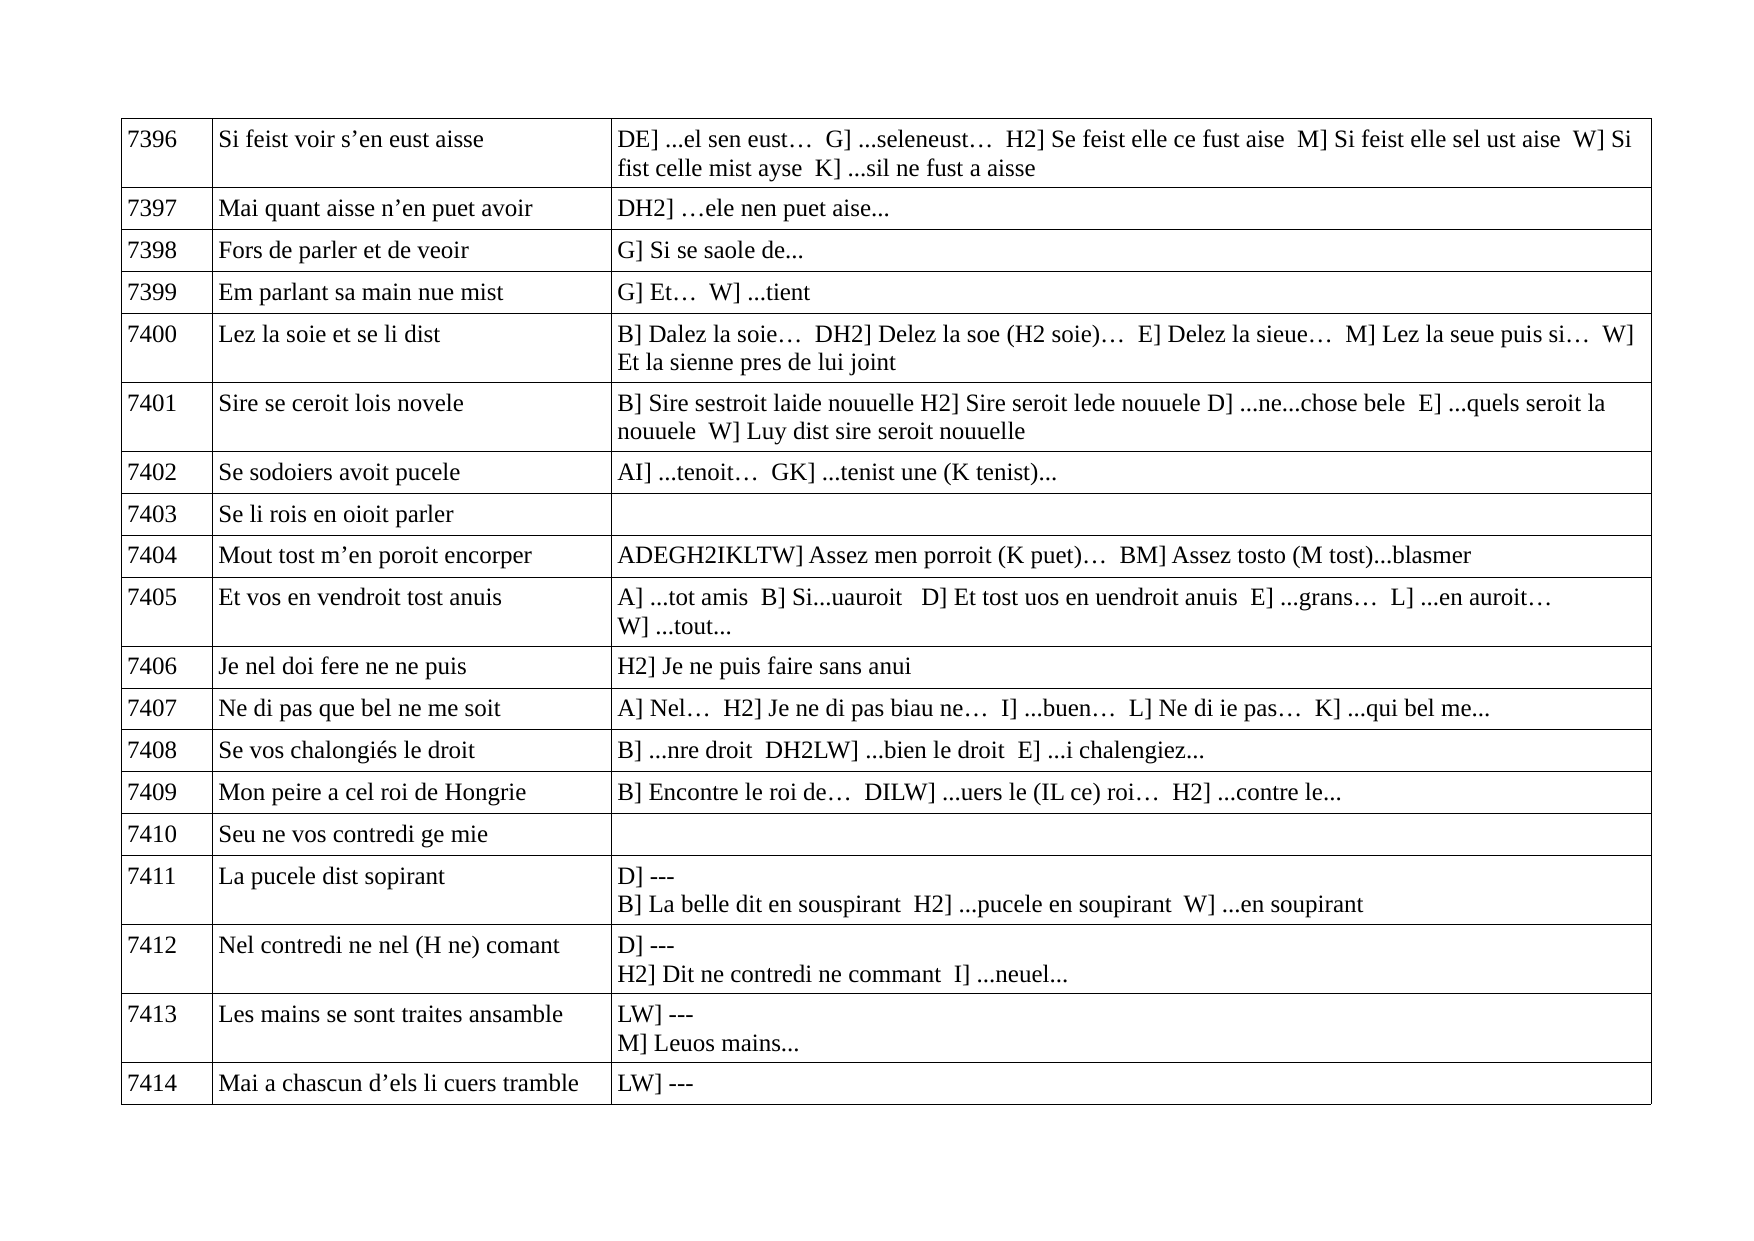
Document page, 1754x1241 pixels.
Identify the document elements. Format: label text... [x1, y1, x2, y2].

table_cell 7406 [122, 647, 212, 687]
table_cell 7398 [122, 230, 212, 271]
table_cell Mai quant aisse n’en puet avoir [213, 188, 611, 229]
table_cell 7408 [122, 730, 212, 771]
table_cell G] Et… W] ...tient [612, 272, 1651, 313]
table_cell Ne di pas que bel ne me soit [213, 689, 611, 729]
table_cell B] Dalez la soie… DH2] Delez la soe (H2 soie)… E] Delez la sieue… M] Lez la seue puis si… W] Et la sienne pres de lui joint [612, 314, 1651, 382]
table_cell LW] --- M] Leuos mains... [612, 994, 1651, 1062]
table_cell 7414 [122, 1063, 212, 1104]
table_cell B] Sire sestroit laide nouuelle H2] Sire seroit lede nouuele D] ...ne...chose bele E] ...quels seroit la nouuele W] Luy dist sire seroit nouuelle [612, 383, 1651, 451]
table_cell La pucele dist sopirant [213, 856, 611, 924]
table_cell 7397 [122, 188, 212, 229]
table_cell Si feist voir s’en eust aisse [213, 119, 611, 187]
table_cell Se li rois en oioit parler [213, 494, 611, 535]
table_cell B] ...nre droit DH2LW] ...bien le droit E] ...i chalengiez... [612, 730, 1651, 771]
table_cell 7411 [122, 856, 212, 924]
table_cell DE] ...el sen eust… G] ...seleneust… H2] Se feist elle ce fust aise M] Si feist elle sel ust aise W] Si fist celle mist ayse K] ...sil ne fust a aisse [612, 119, 1651, 187]
table_cell Se vos chalongiés le droit [213, 730, 611, 771]
table_cell G] Si se saole de... [612, 230, 1651, 271]
table_cell A] ...tot amis B] Si...uauroit D] Et tost uos en uendroit anuis E] ...grans… L] ...en auroit… W] ...tout... [612, 578, 1651, 646]
table_cell Et vos en vendroit tost anuis [213, 578, 611, 646]
table_cell 7407 [122, 689, 212, 729]
table_cell Fors de parler et de veoir [213, 230, 611, 271]
table_cell 7400 [122, 314, 212, 382]
table_cell ADEGH2IKLTW] Assez men porroit (K puet)… BM] Assez tosto (M tost)...blasmer [612, 536, 1651, 577]
table_cell 7396 [122, 119, 212, 187]
table_cell Les mains se sont traites ansamble [213, 994, 611, 1062]
table_cell DH2] …ele nen puet aise... [612, 188, 1651, 229]
table_cell Je nel doi fere ne ne puis [213, 647, 611, 687]
table_cell Sire se ceroit lois novele [213, 383, 611, 451]
table_cell Se sodoiers avoit pucele [213, 452, 611, 493]
table_cell Lez la soie et se li dist [213, 314, 611, 382]
table_cell 7410 [122, 814, 212, 855]
table_cell LW] [612, 1063, 1651, 1104]
table_cell Nel contredi ne nel (H ne) comant [213, 925, 611, 993]
table_cell 7403 [122, 494, 212, 535]
table_cell Seu ne vos contredi ge mie [213, 814, 611, 855]
table_cell H2] Je ne puis faire sans anui [612, 647, 1651, 687]
table_cell [612, 814, 1651, 855]
table_cell 7402 [122, 452, 212, 493]
table_cell 7404 [122, 536, 212, 577]
table_cell D] --- B] La belle dit en souspirant H2] ...pucele en soupirant W] ...en soupirant [612, 856, 1651, 924]
table_cell [612, 494, 1651, 535]
table_cell A] Nel… H2] Je ne di pas biau ne… I] ...buen… L] Ne di ie pas… K] ...qui bel me... [612, 689, 1651, 729]
table_cell AI] ...tenoit… GK] ...tenist une (K tenist)... [612, 452, 1651, 493]
table_cell Em parlant sa main nue mist [213, 272, 611, 313]
table_cell 7405 [122, 578, 212, 646]
table_cell 7401 [122, 383, 212, 451]
table_cell Mout tost m’en poroit encorper [213, 536, 611, 577]
table_cell 7399 [122, 272, 212, 313]
table_cell 7413 [122, 994, 212, 1062]
table_cell 7412 [122, 925, 212, 993]
table_cell D] --- H2] Dit ne contredi ne commant I] ...neuel... [612, 925, 1651, 993]
table_cell Mai a chascun d’els li cuers tramble [213, 1063, 611, 1104]
table_cell 7409 [122, 772, 212, 813]
table_cell Mon peire a cel roi de Hongrie [213, 772, 611, 813]
table_cell B] Encontre le roi de… DILW] ...uers le (IL ce) roi… H2] ...contre le... [612, 772, 1651, 813]
